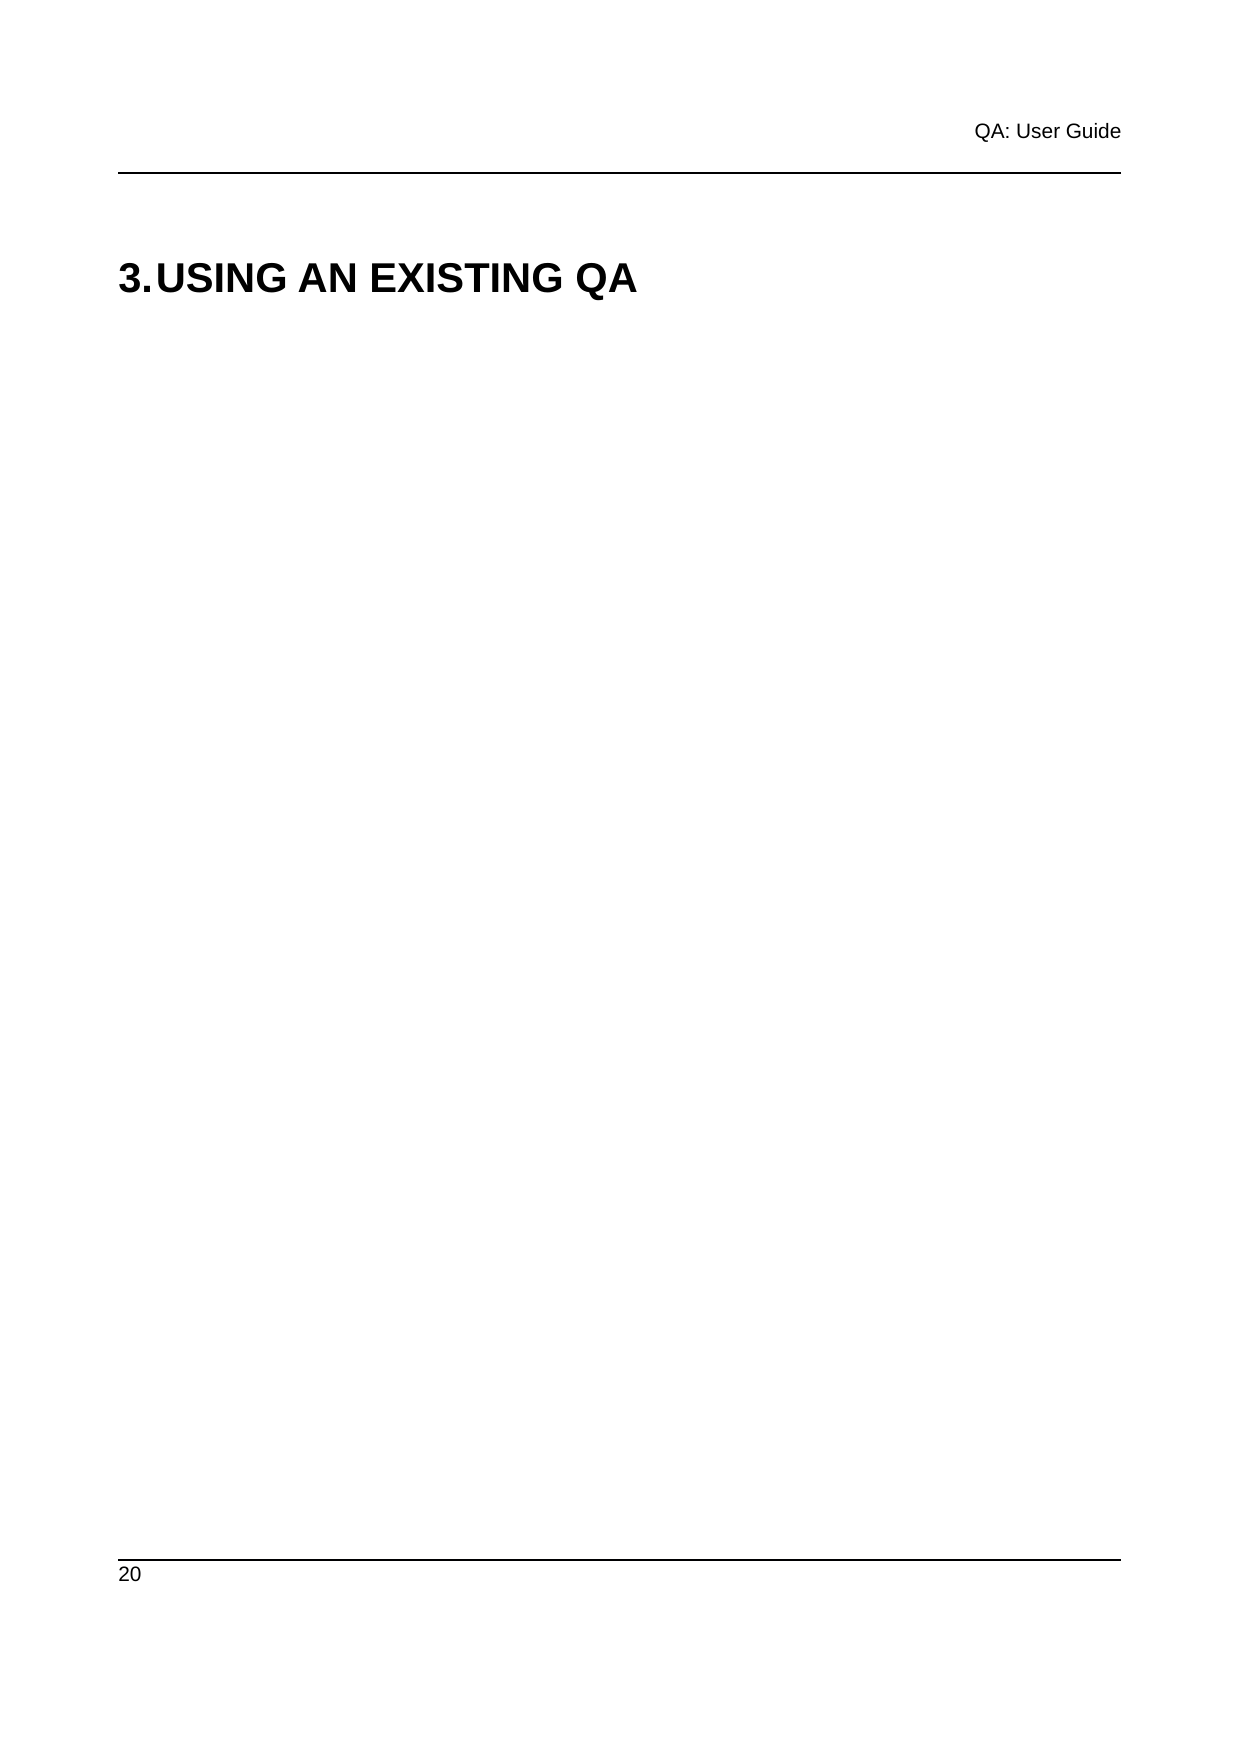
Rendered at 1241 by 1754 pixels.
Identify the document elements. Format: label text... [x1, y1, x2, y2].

subtitle Using an existing QA [118, 253, 1122, 301]
